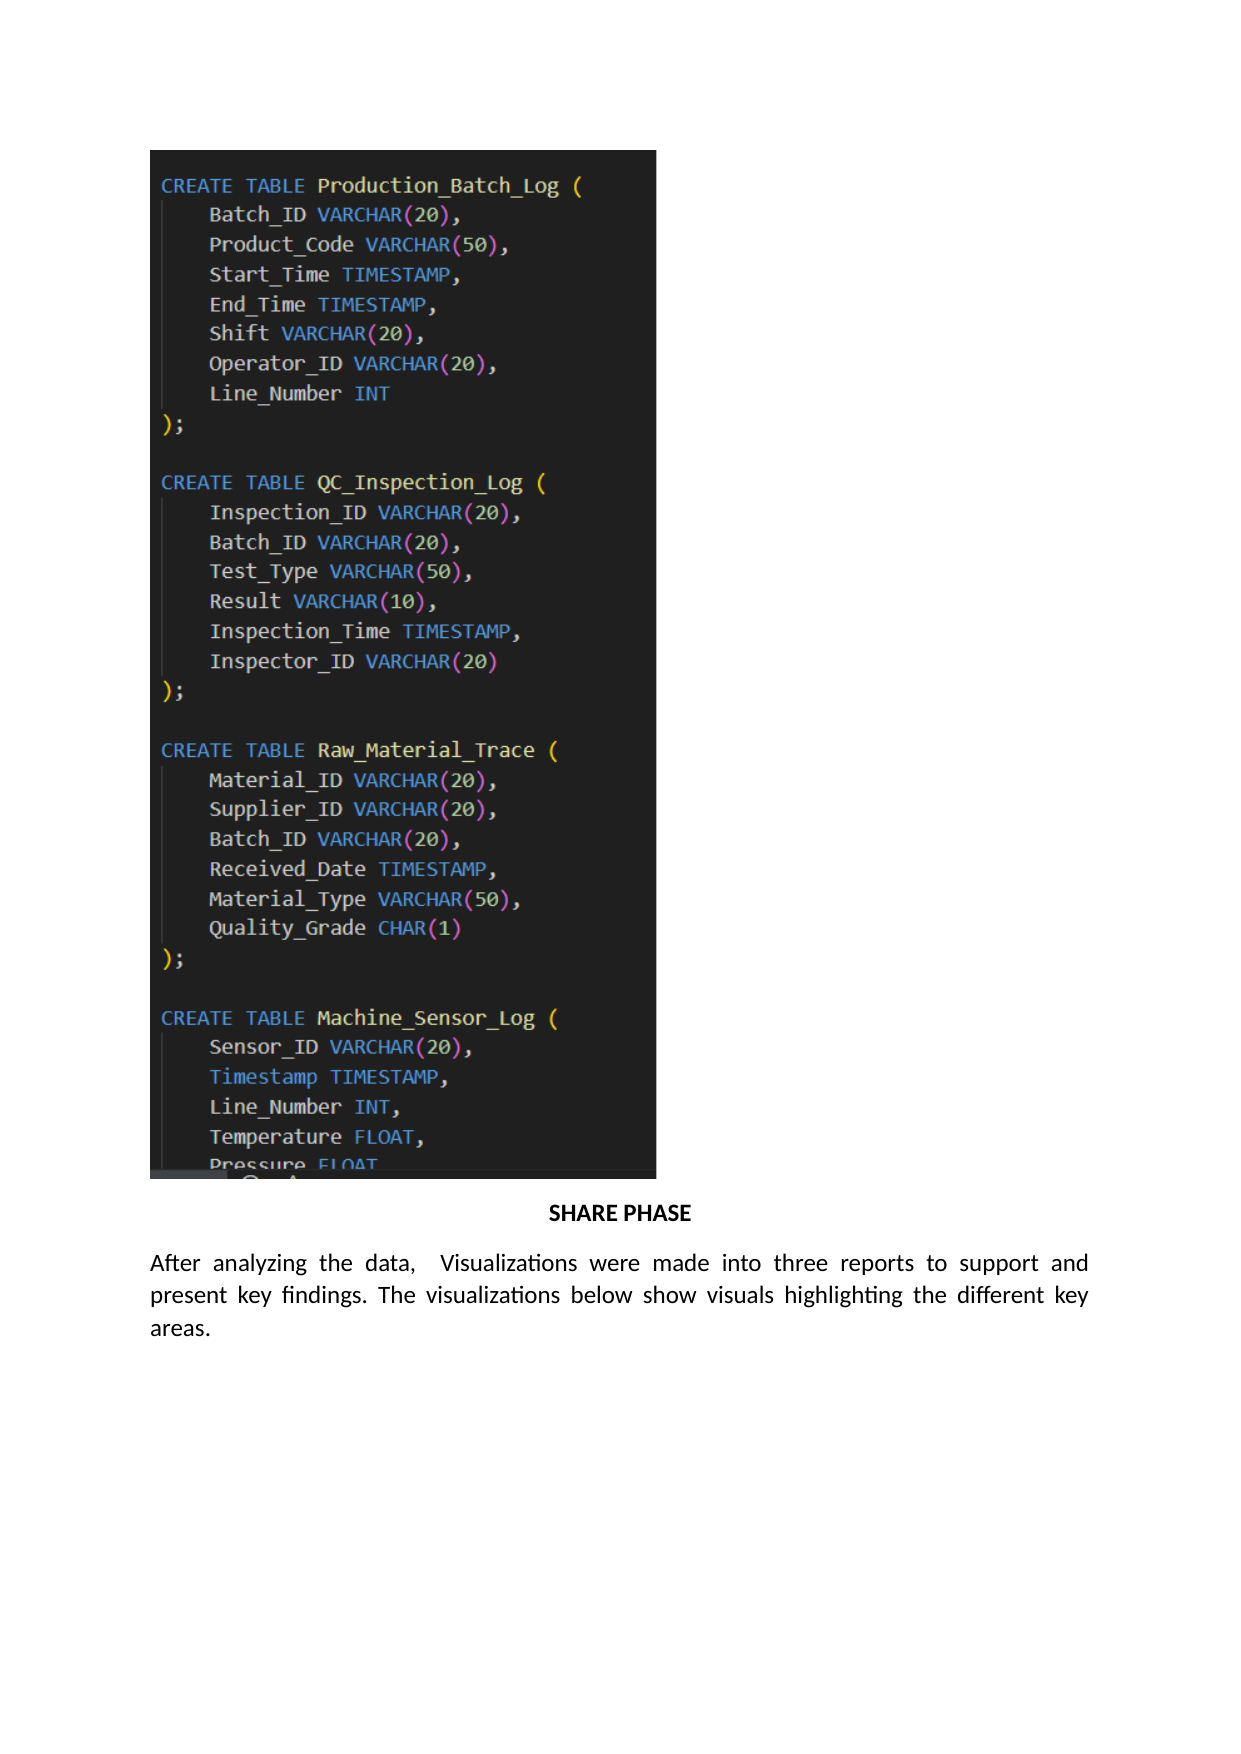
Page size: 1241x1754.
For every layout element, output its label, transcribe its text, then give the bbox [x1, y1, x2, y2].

text After analyzing the data, Visualizations were made into three reports to support and present key findings. The visualizations below show visuals highlighting the different key areas. [150, 1247, 1090, 1342]
text SHARE PHASE [150, 1197, 1090, 1228]
